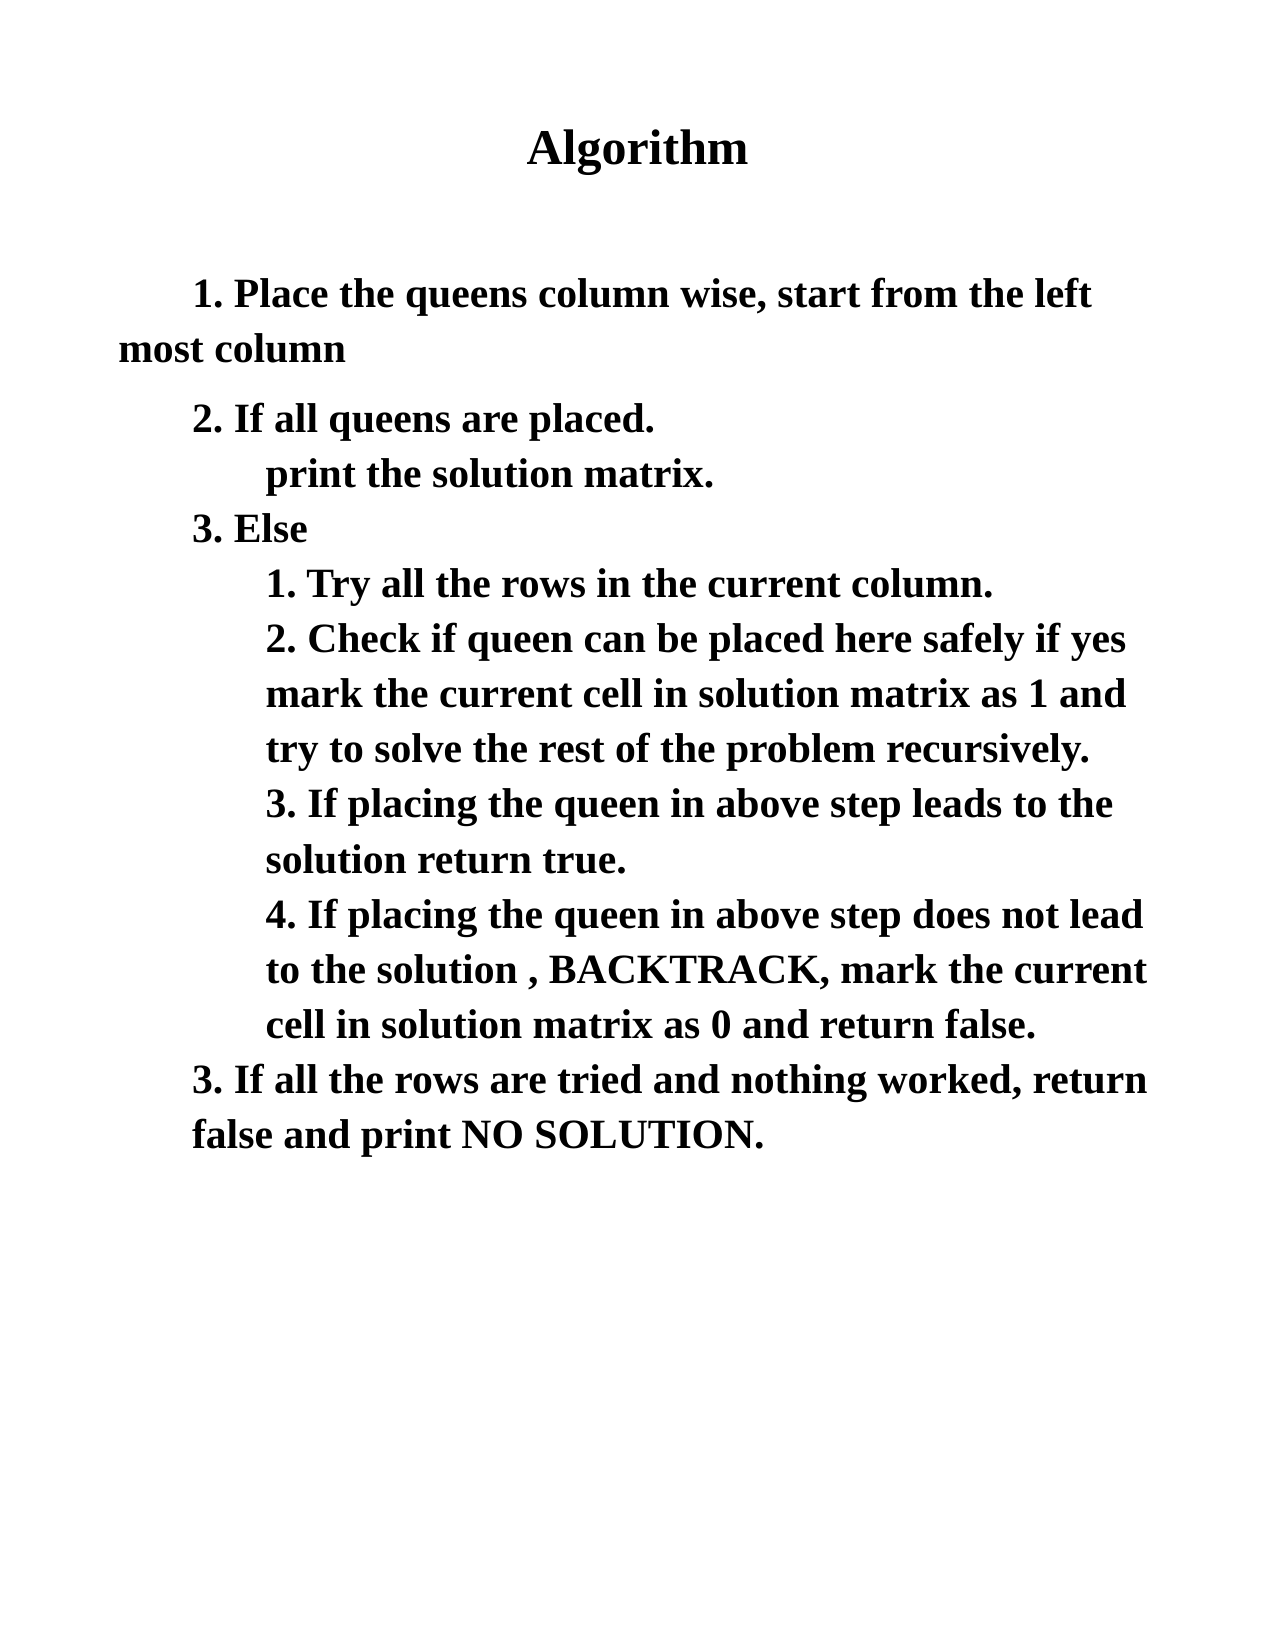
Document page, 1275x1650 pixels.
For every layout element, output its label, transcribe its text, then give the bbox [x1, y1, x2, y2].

list print the solution matrix. [236, 448, 1157, 496]
list 3. If placing the queen in above step leads to the solution return true. [236, 779, 1157, 882]
text 1. Place the queens column wise, start from the left most column [118, 268, 1157, 371]
list 3. Else [162, 503, 1157, 551]
list 2. Check if queen can be placed here safely if yes mark the current cell in solution matrix as 1 and try to solve the rest of the problem recursively. [236, 614, 1157, 772]
list 3. If all the rows are tried and nothing worked, return false and print NO SOLUTION. [162, 1054, 1157, 1157]
list 1. Try all the rows in the current column. [236, 558, 1157, 606]
list 4. If placing the queen in above step does not lead to the solution , BACKTRACK, mark the current cell in solution matrix as 0 and return false. [236, 889, 1157, 1047]
list 2. If all queens are placed. [162, 393, 1157, 441]
text Algorithm [118, 118, 1157, 176]
